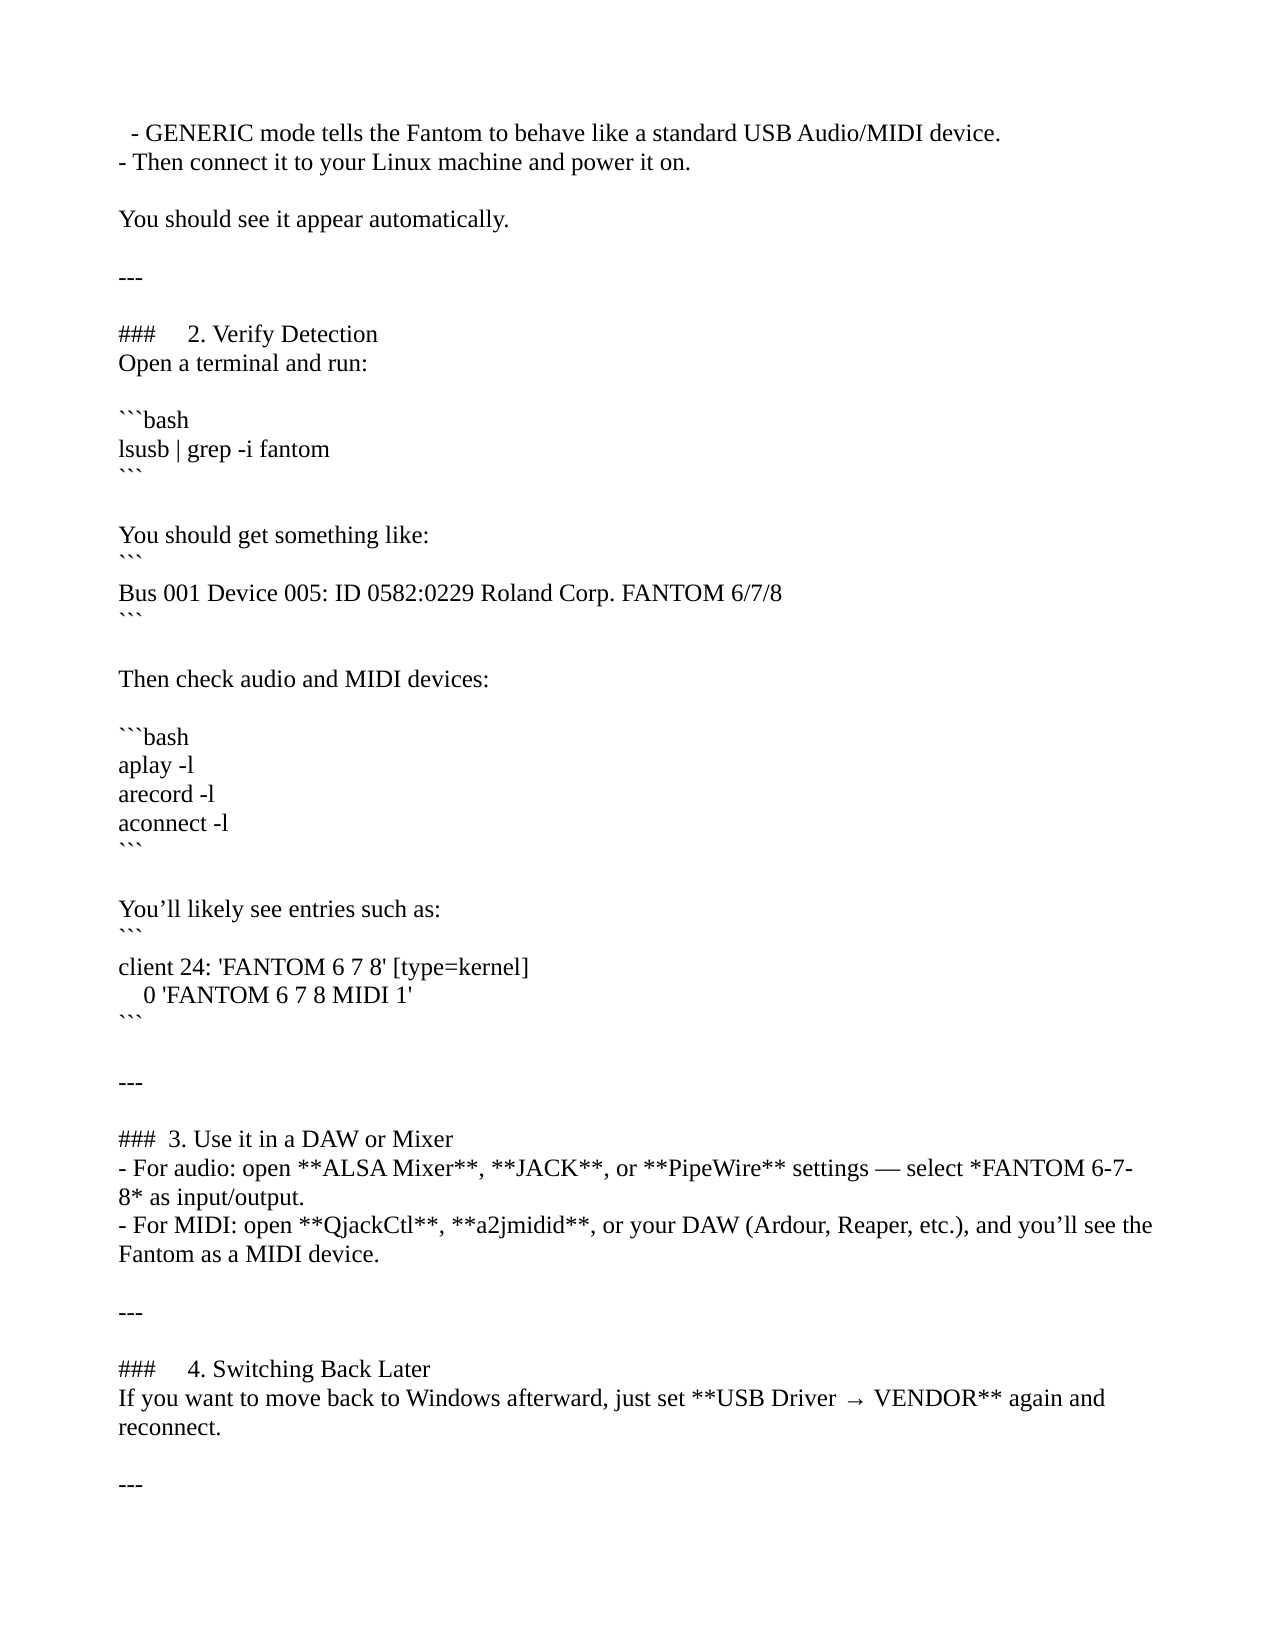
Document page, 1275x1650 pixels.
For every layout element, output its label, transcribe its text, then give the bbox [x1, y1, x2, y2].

text Bus 001 Device 005: ID 0582:0229 Roland Corp. FANTOM 6/7/8 [118, 578, 1157, 607]
text ```bash [118, 406, 1157, 434]
text ```bash [118, 722, 1157, 751]
text - For audio: open **ALSA Mixer**, **JACK**, or **PipeWire** settings — select *FANTOM 6-7-8* as input/output. [118, 1153, 1157, 1211]
text ``` [118, 1009, 1157, 1038]
text aconnect -l [118, 808, 1157, 837]
text ``` [118, 923, 1157, 952]
text - Then connect it to your Linux machine and power it on. [118, 147, 1157, 176]
text --- [118, 1469, 1157, 1498]
text lsusb | grep -i fantom [118, 434, 1157, 463]
text 0 'FANTOM 6 7 8 MIDI 1' [118, 981, 1157, 1009]
text client 24: 'FANTOM 6 7 8' [type=kernel] [118, 952, 1157, 981]
text You should get something like: [118, 521, 1157, 549]
text - For MIDI: open **QjackCtl**, **a2jmidid**, or your DAW (Ardour, Reaper, etc.), and you’ll see the Fantom as a MIDI device. [118, 1211, 1157, 1268]
text Then check audio and MIDI devices: [118, 664, 1157, 693]
text ### 🔄 4. Switching Back Later [118, 1354, 1157, 1383]
text ### 🎛️ 3. Use it in a DAW or Mixer [118, 1124, 1157, 1153]
text arecord -l [118, 779, 1157, 808]
text You should see it appear automatically. [118, 204, 1157, 233]
text --- [118, 1067, 1157, 1096]
text --- [118, 1297, 1157, 1326]
text --- [118, 262, 1157, 291]
text ### 🧩 2. Verify Detection [118, 319, 1157, 348]
text ``` [118, 837, 1157, 866]
text You’ll likely see entries such as: [118, 894, 1157, 923]
text ``` [118, 463, 1157, 492]
text If you want to move back to Windows afterward, just set **USB Driver → VENDOR** again and reconnect. [118, 1383, 1157, 1441]
text ``` [118, 607, 1157, 636]
text - GENERIC mode tells the Fantom to behave like a standard USB Audio/MIDI device. [118, 118, 1157, 147]
text ``` [118, 549, 1157, 578]
text aplay -l [118, 751, 1157, 779]
text Open a terminal and run: [118, 348, 1157, 377]
